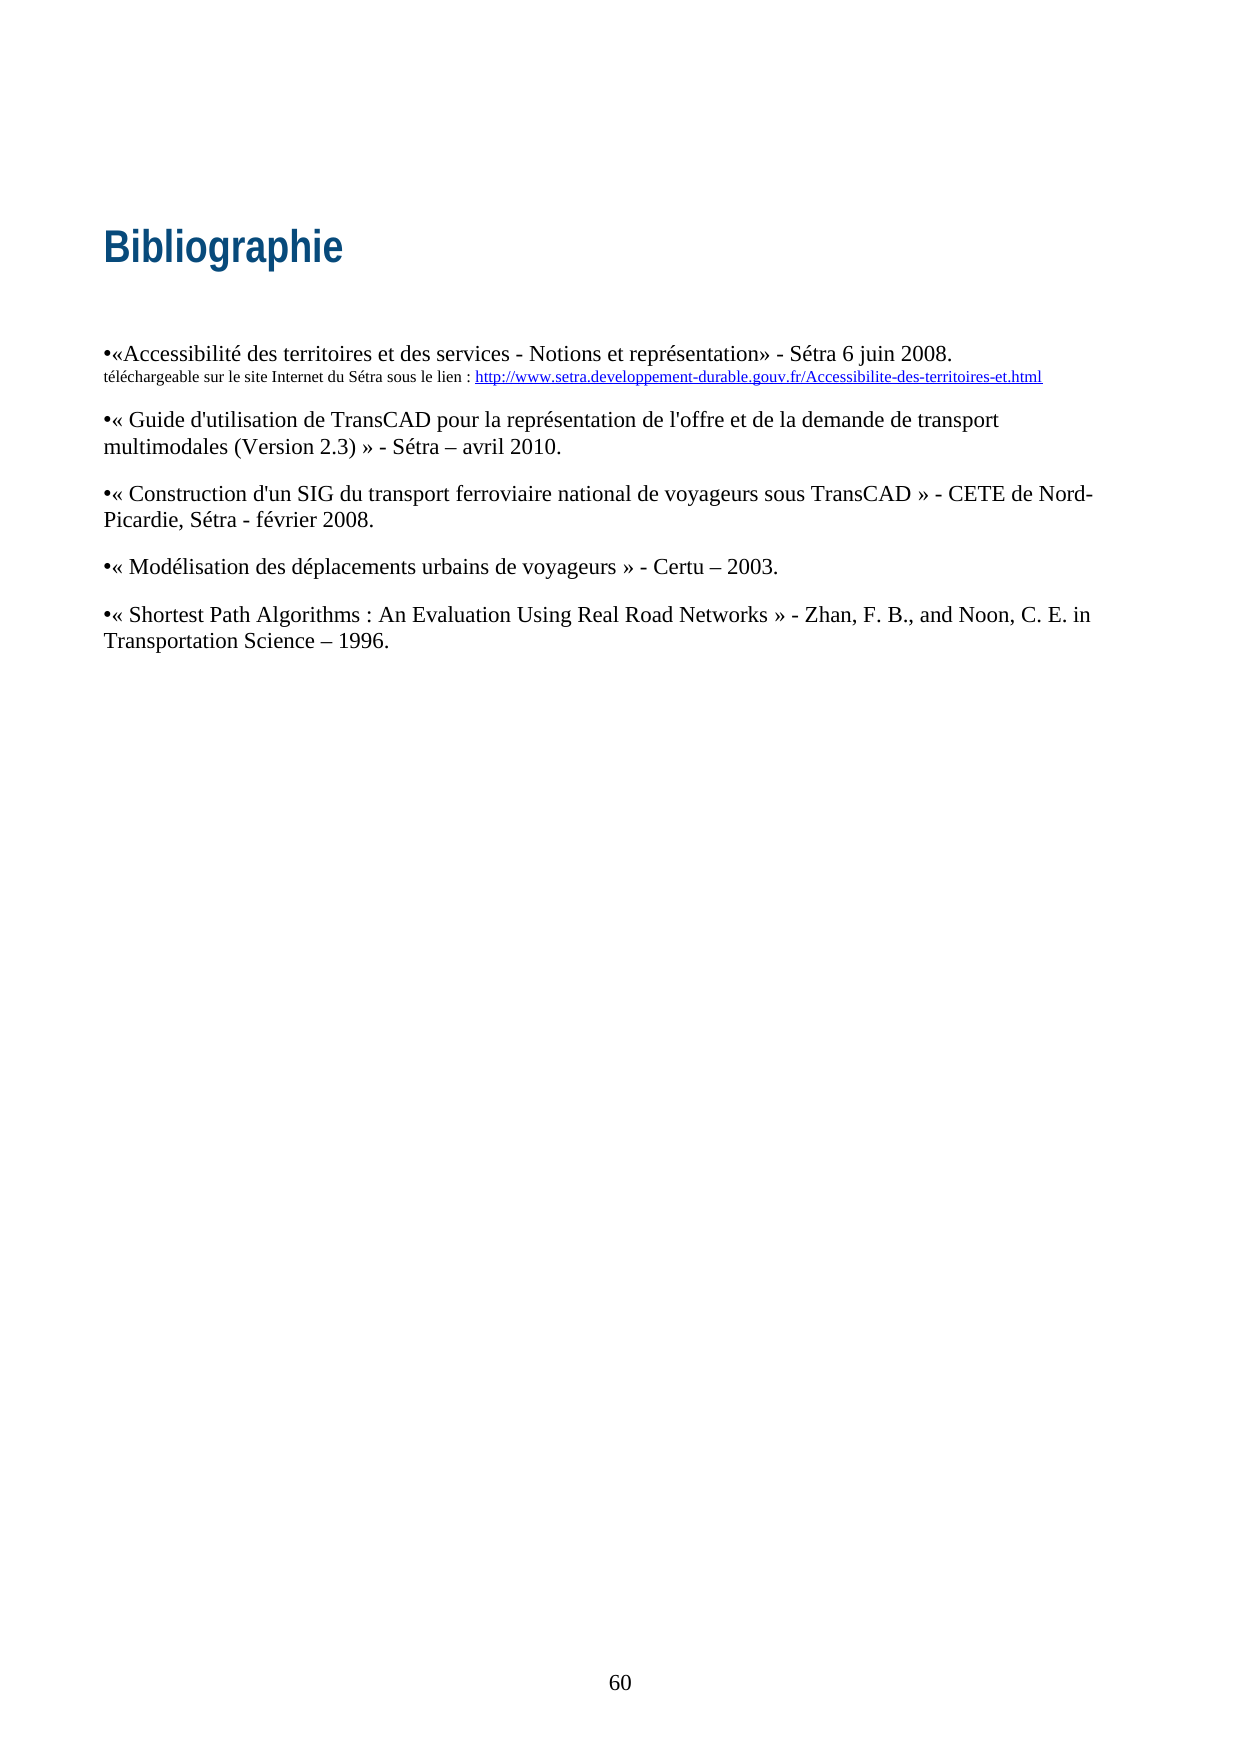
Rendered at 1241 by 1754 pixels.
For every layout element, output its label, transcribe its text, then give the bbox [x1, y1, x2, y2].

list « Construction d'un SIG du transport ferroviaire national de voyageurs sous TransCAD » - CETE de Nord-Picardie, Sétra - février 2008. [103, 480, 1137, 533]
list « Modélisation des déplacements urbains de voyageurs » - Certu – 2003. [103, 553, 1137, 580]
list « Shortest Path Algorithms : An Evaluation Using Real Road Networks » - Zhan, F. B., and Noon, C. E. in Transportation Science – 1996. [103, 601, 1137, 653]
subtitle Bibliographie [103, 219, 1137, 272]
list «Accessibilité des territoires et des services - Notions et représentation» - Sétra 6 juin 2008. téléchargeable sur le site Internet du Sétra sous le lien : http://www.setra.developpement-durable.gouv.fr/Accessibilite-des-territoires-et.html [103, 340, 1137, 386]
list « Guide d'utilisation de TransCAD pour la représentation de l'offre et de la demande de transport multimodales (Version 2.3) » - Sétra – avril 2010. [103, 406, 1137, 459]
